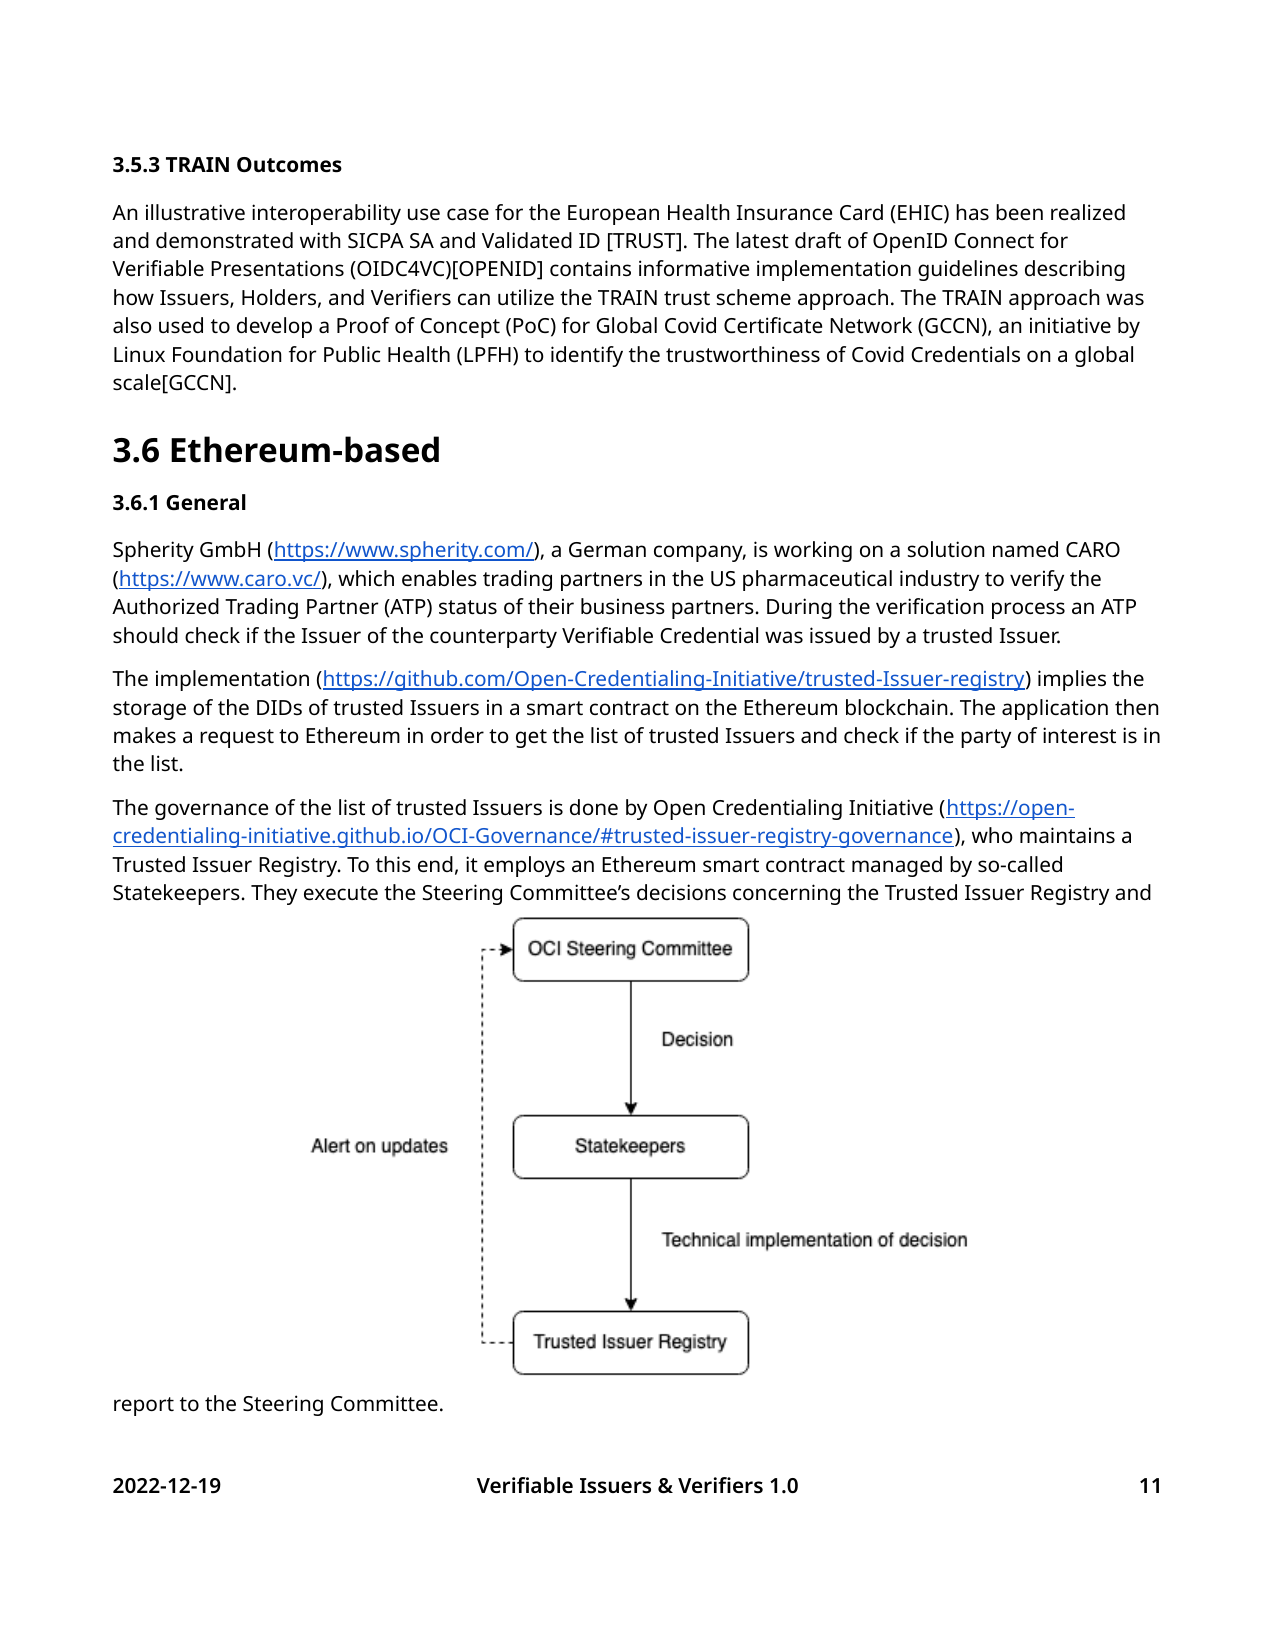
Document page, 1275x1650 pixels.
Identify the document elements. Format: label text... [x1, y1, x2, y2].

text The implementation (https://github.com/Open-Credentialing-Initiative/trusted-Issuer-registry) implies the storage of the DIDs of trusted Issuers in a smart contract on the Ethereum blockchain. The application then makes a request to Ethereum in order to get the list of trusted Issuers and check if the party of interest is in the list. [112, 664, 1162, 778]
picture [286, 911, 989, 1383]
subtitle 3.6 Ethereum-based [112, 427, 1162, 472]
text An illustrative interoperability use case for the European Health Insurance Card (EHIC) has been realized and demonstrated with SICPA SA and Validated ID [TRUST]. The latest draft of OpenID Connect for Verifiable Presentations (OIDC4VC)[OPENID] contains informative implementation guidelines describing how Issuers, Holders, and Verifiers can utilize the TRAIN trust scheme approach. The TRAIN approach was also used to develop a Proof of Concept (PoC) for Global Covid Certificate Network (GCCN), an initiative by Linux Foundation for Public Health (LPFH) to identify the trustworthiness of Covid Credentials on a global scale[GCCN]. [112, 198, 1162, 397]
text Spherity GmbH (https://www.spherity.com/), a German company, is working on a solution named CARO (https://www.caro.vc/), which enables trading partners in the US pharmaceutical industry to verify the Authorized Trading Partner (ATP) status of their business partners. During the verification process an ATP should check if the Issuer of the counterparty Verifiable Credential was issued by a trusted Issuer. [112, 535, 1162, 649]
subtitle 3.5.3 TRAIN Outcomes [112, 150, 1162, 178]
subtitle 3.6.1 General [112, 488, 1162, 516]
text The governance of the list of trusted Issuers is done by Open Credentialing Initiative (https://open-credentialing-initiative.github.io/OCI-Governance/#trusted-issuer-registry-governance), who maintains a Trusted Issuer Registry. To this end, it employs an Ethereum smart contract managed by so-called Statekeepers. They execute the Steering Committee’s decisions concerning the Trusted Issuer Registry and report to the Steering Committee. [112, 793, 1162, 1417]
